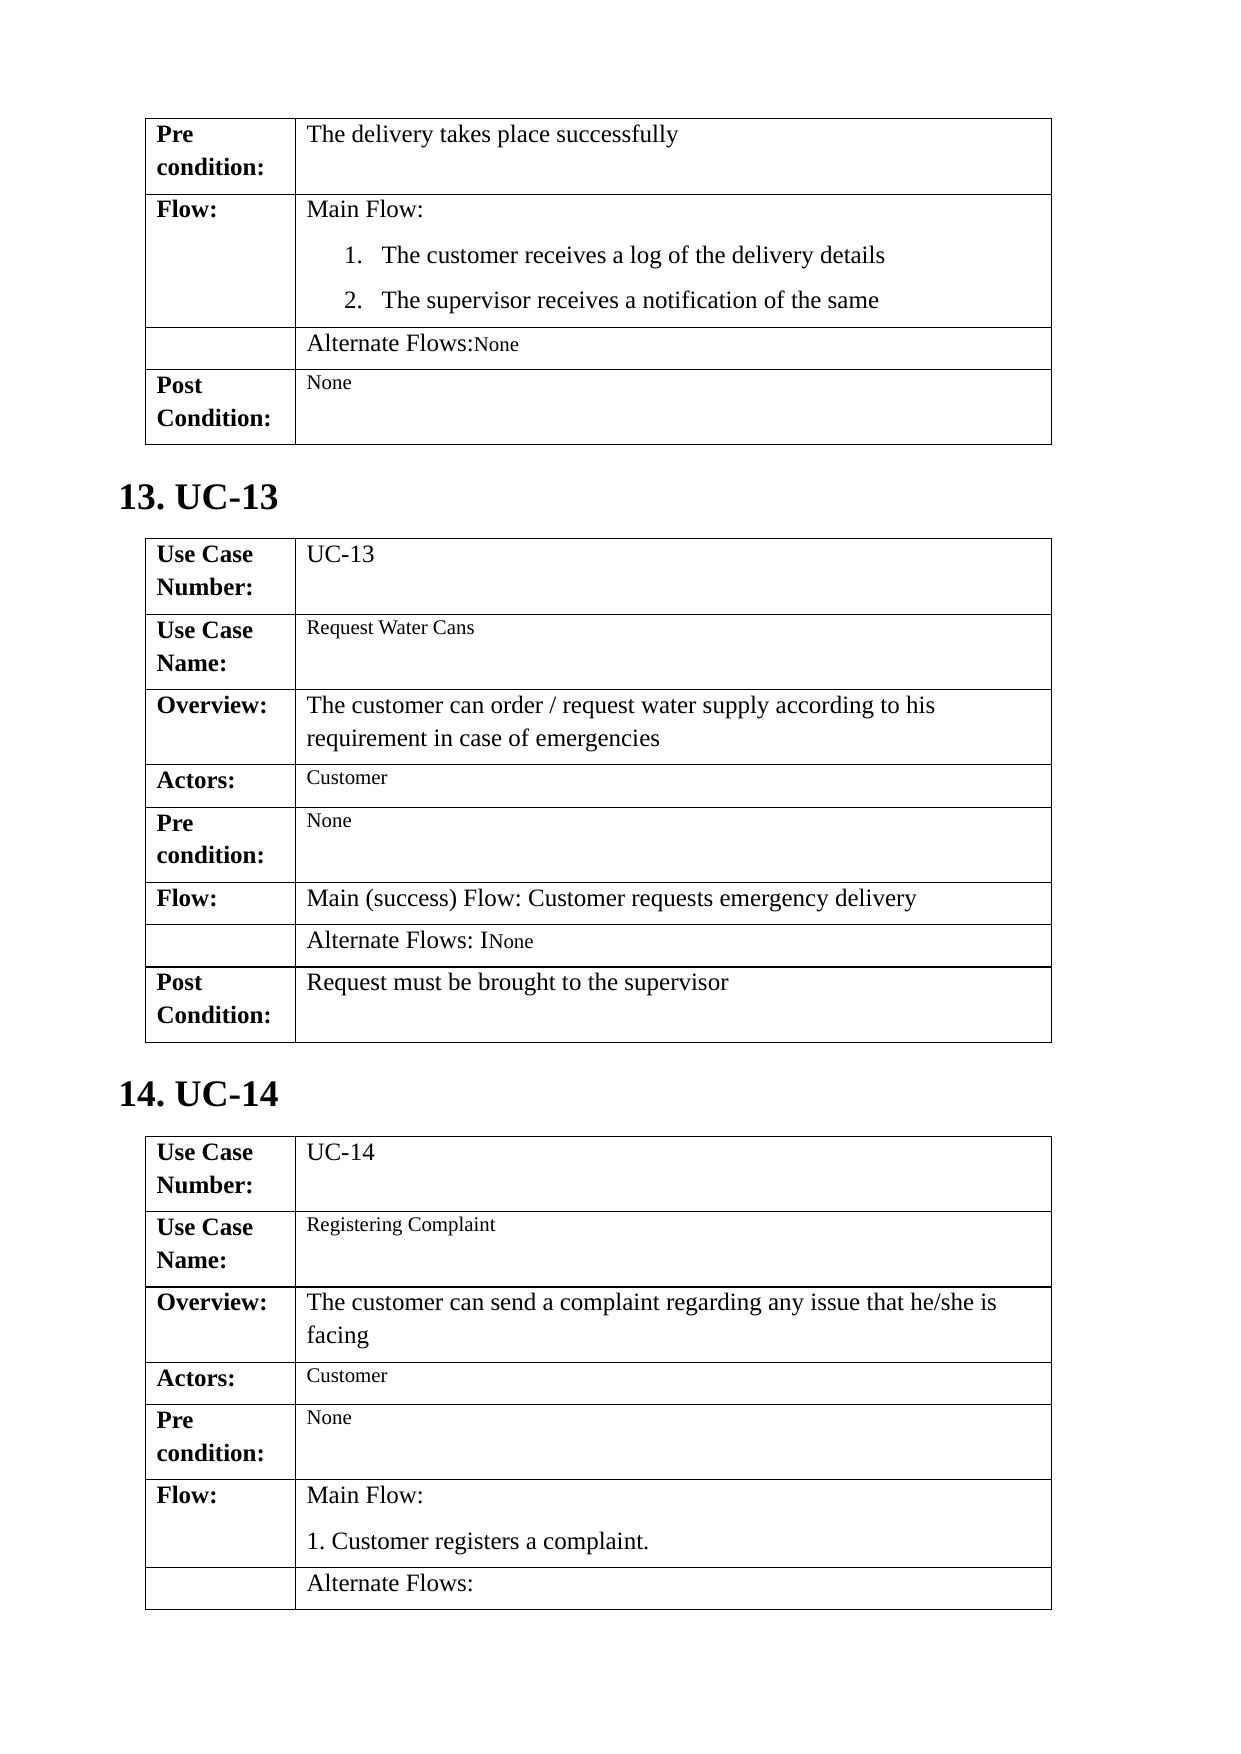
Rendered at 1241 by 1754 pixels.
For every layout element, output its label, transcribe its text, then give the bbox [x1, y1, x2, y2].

table_cell None [296, 370, 1051, 444]
table_cell Flow: [146, 883, 295, 924]
table_cell The customer can order / request water supply according to his requirement in case of emergencies [296, 690, 1051, 764]
table_header UC-13 [296, 539, 1051, 614]
table_cell Use Case Name: [146, 1212, 295, 1286]
table_cell Alternate Flows: [296, 1568, 1051, 1609]
table_cell Customer [296, 765, 1051, 807]
table_cell Pre condition: [146, 808, 295, 882]
table_cell Alternate Flows:None [296, 328, 1051, 369]
table_cell The customer can send a complaint regarding any issue that he/she is facing [296, 1288, 1051, 1362]
text 13. UC-13 [118, 474, 1122, 517]
table_cell Overview: [146, 1288, 295, 1362]
table_cell Flow: [146, 1480, 295, 1567]
text 14. UC-14 [118, 1072, 1122, 1115]
table_cell Actors: [146, 1363, 295, 1404]
table_header UC-14 [296, 1137, 1051, 1211]
table_cell Request Water Cans [296, 615, 1051, 689]
table_cell None [296, 1405, 1051, 1479]
table_cell [146, 925, 295, 966]
table_cell The delivery takes place successfully [296, 119, 1051, 193]
table_cell Pre condition: [146, 1405, 295, 1479]
table_cell Alternate Flows: INone [296, 925, 1051, 966]
table_cell Registering Complaint [296, 1212, 1051, 1286]
table_cell None [296, 808, 1051, 882]
table_cell Use Case Name: [146, 615, 295, 689]
table_cell Flow: [146, 195, 295, 327]
table_cell Actors: [146, 765, 295, 807]
table_cell Overview: [146, 690, 295, 764]
table_cell Pre condition: [146, 119, 295, 193]
table_cell [146, 1568, 295, 1609]
table_cell Customer [296, 1363, 1051, 1404]
table_cell Main Flow: 1. Customer registers a complaint. [296, 1480, 1051, 1567]
table_header Use Case Number: [146, 1137, 295, 1211]
table_cell Request must be brought to the supervisor [296, 968, 1051, 1042]
table_cell Main Flow: The customer receives a log of the delivery details The supervisor receives a notification of the same [296, 195, 1051, 327]
table_header Use Case Number: [146, 539, 295, 614]
table_cell Post Condition: [146, 968, 295, 1042]
table_cell Main (success) Flow: Customer requests emergency delivery [296, 883, 1051, 924]
table_cell [146, 328, 295, 369]
table_cell Post Condition: [146, 370, 295, 444]
